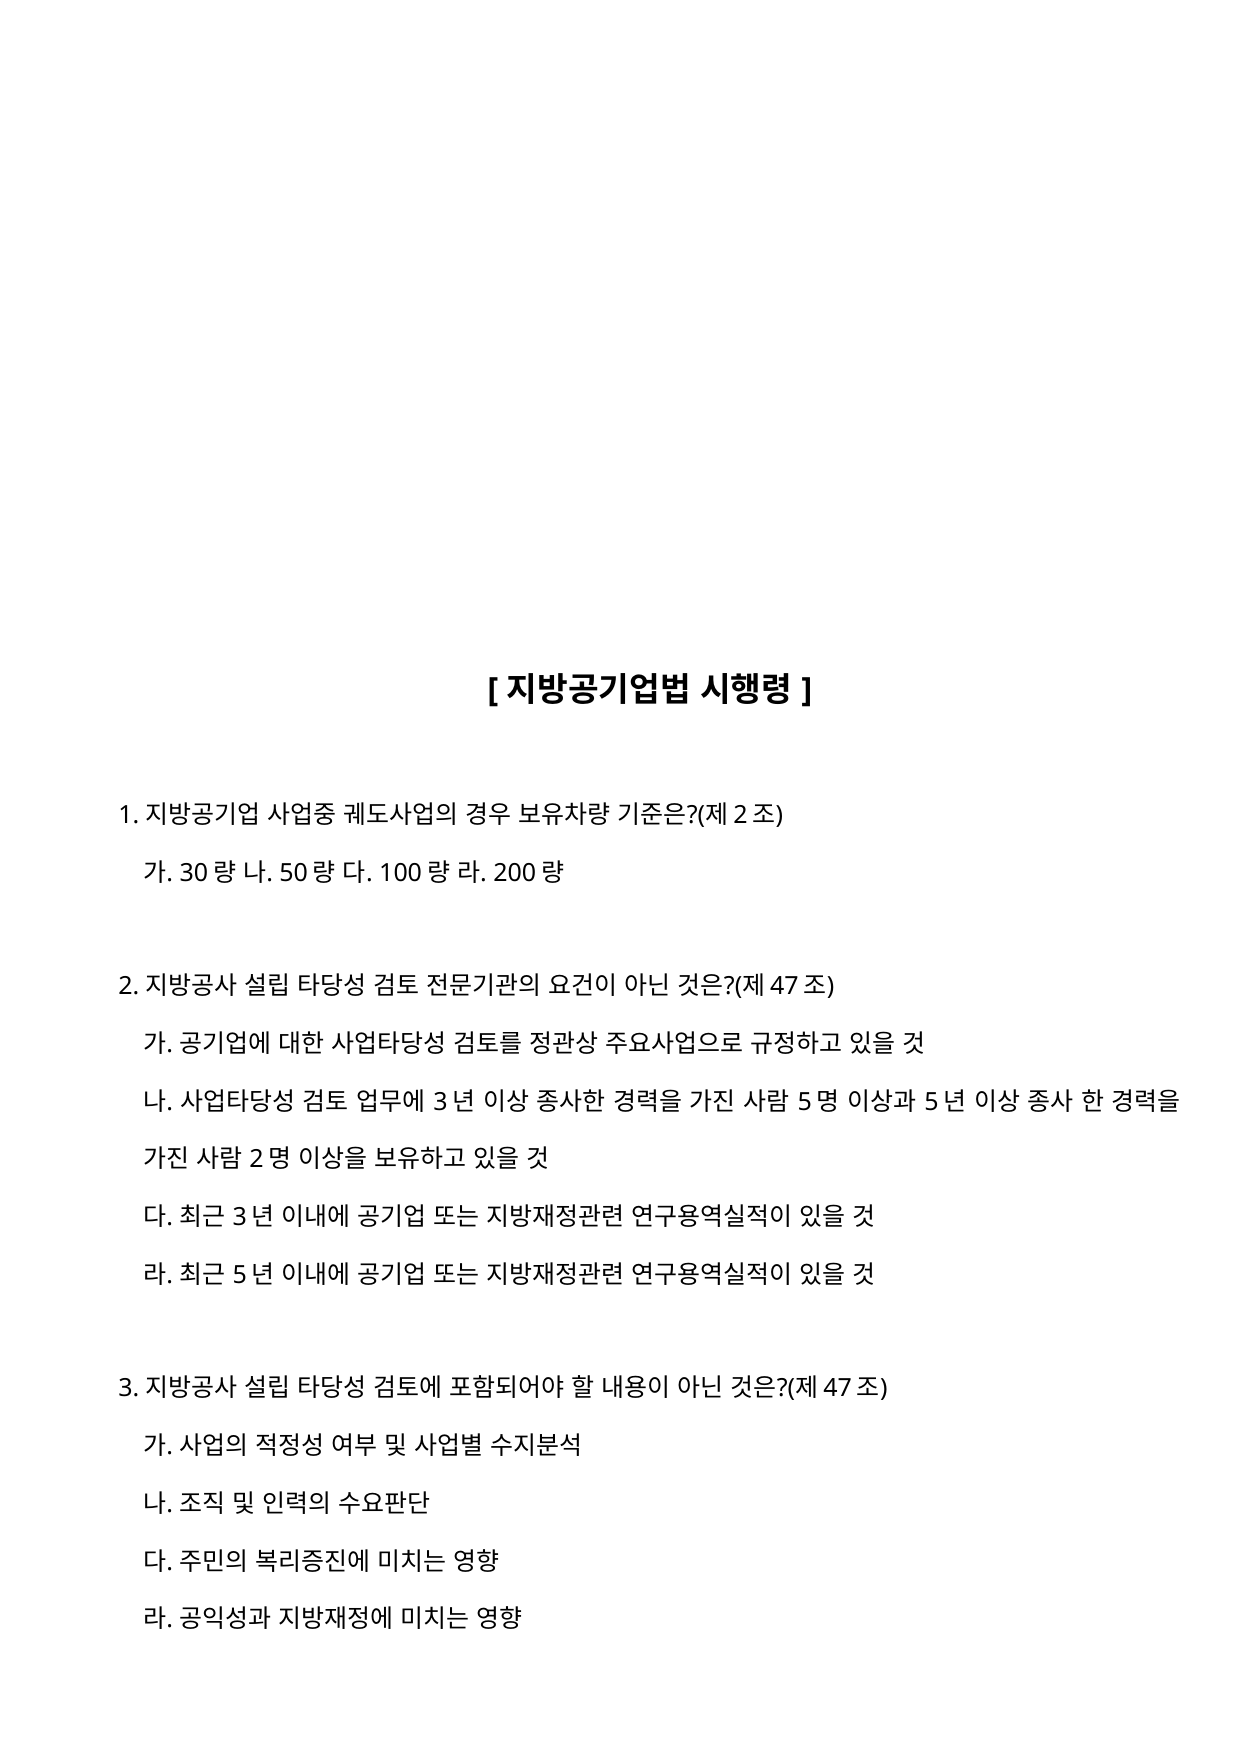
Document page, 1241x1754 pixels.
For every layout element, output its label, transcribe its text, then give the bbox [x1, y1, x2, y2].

text 다. 최근 3년 이내에 공기업 또는 지방재정관련 연구용역실적이 있을 것 [143, 1197, 1181, 1233]
text 다. 주민의 복리증진에 미치는 영향 [143, 1541, 1181, 1577]
text 나. 사업타당성 검토 업무에 3년 이상 종사한 경력을 가진 사람 5명 이상과 5년 이상 종사 한 경력을 가진 사람 2명 이상을 보유하고 있을 것 [143, 1081, 1181, 1175]
text 가. 사업의 적정성 여부 및 사업별 수지분석 [143, 1425, 1181, 1461]
text [ 지방공기업법 시행령 ] [118, 663, 1181, 711]
text 가. 공기업에 대한 사업타당성 검토를 정관상 주요사업으로 규정하고 있을 것 [143, 1023, 1181, 1059]
text 라. 최근 5년 이내에 공기업 또는 지방재정관련 연구용역실적이 있을 것 [143, 1255, 1181, 1291]
text 1. 지방공기업 사업중 궤도사업의 경우 보유차량 기준은?(제2조) [118, 795, 1181, 831]
text 2. 지방공사 설립 타당성 검토 전문기관의 요건이 아닌 것은?(제47조) [118, 965, 1181, 1001]
text 나. 조직 및 인력의 수요판단 [143, 1483, 1181, 1519]
text 라. 공익성과 지방재정에 미치는 영향 [143, 1599, 1181, 1635]
text 3. 지방공사 설립 타당성 검토에 포함되어야 할 내용이 아닌 것은?(제47조) [118, 1367, 1181, 1403]
text 가. 30량 나. 50량 다. 100량 라. 200량 [143, 853, 1181, 889]
